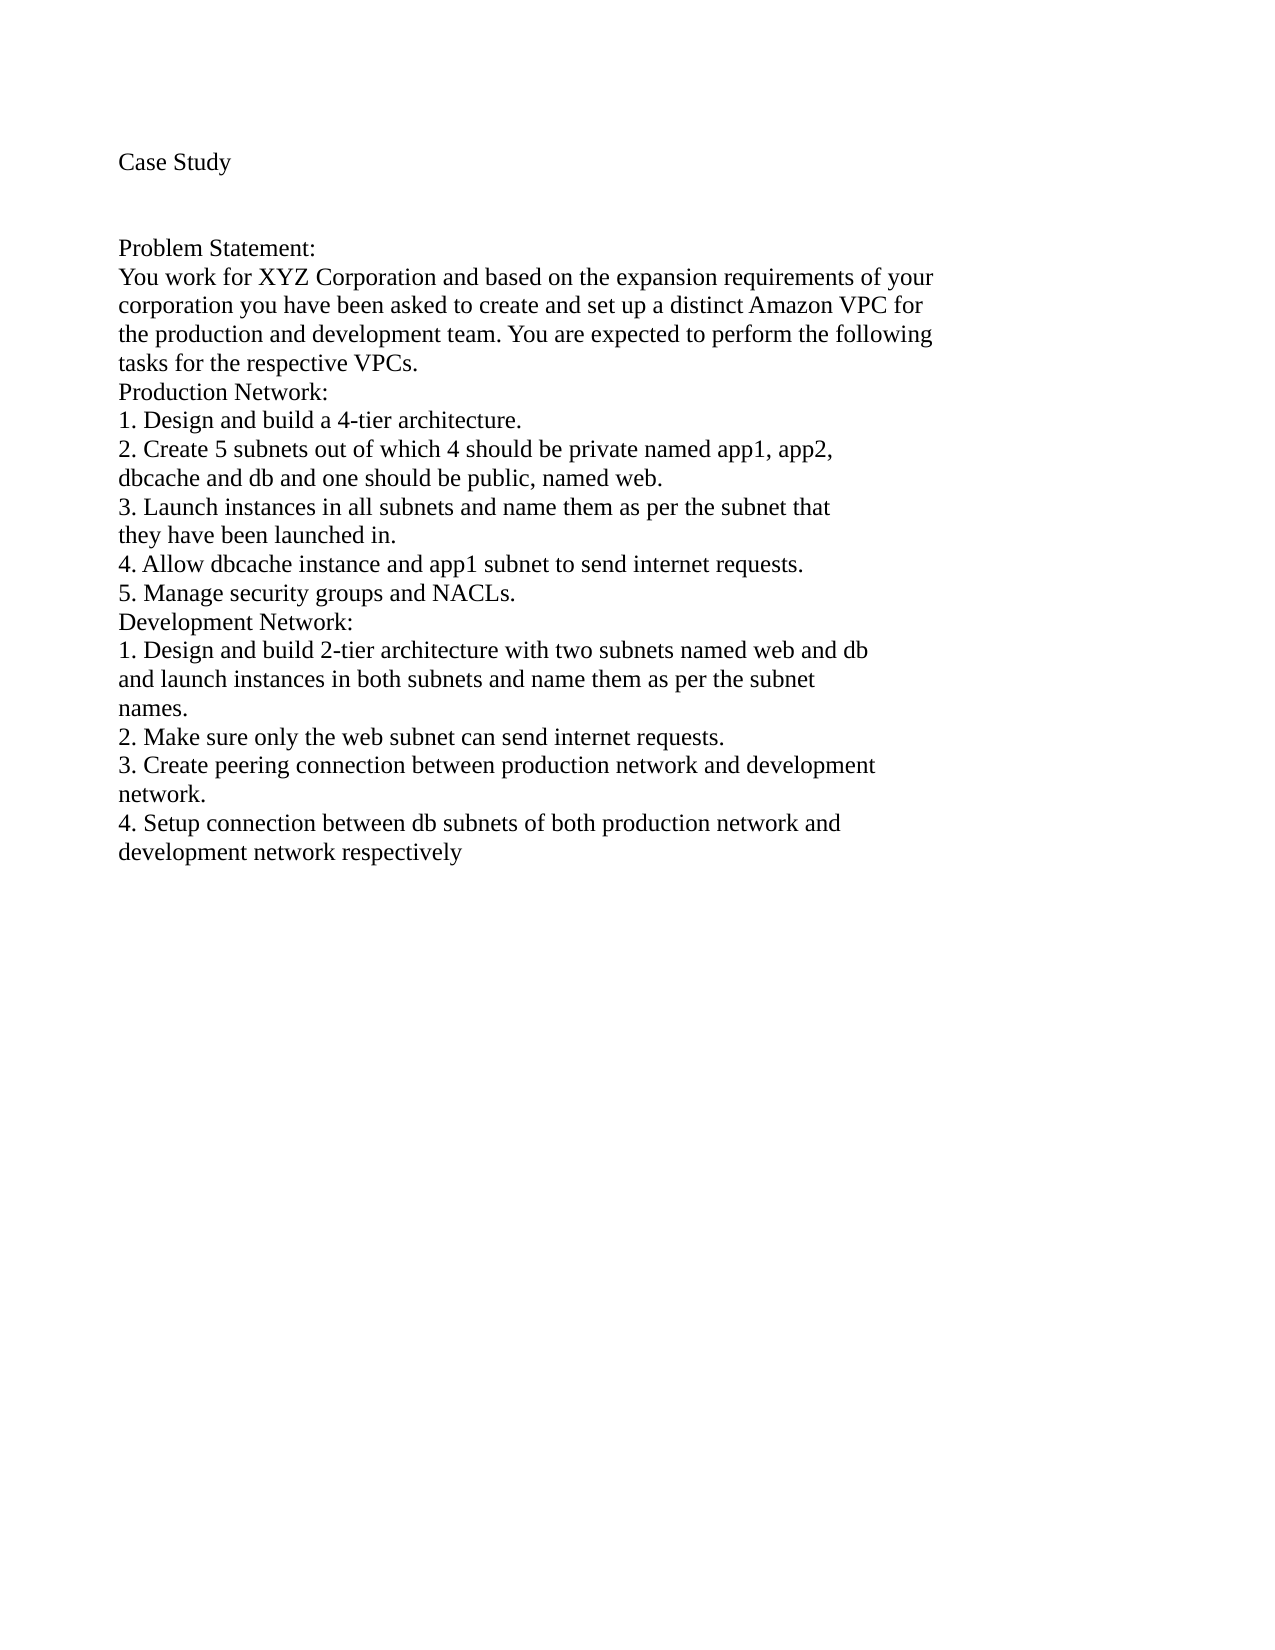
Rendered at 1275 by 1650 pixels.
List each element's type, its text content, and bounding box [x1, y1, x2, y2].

text 2. Create 5 subnets out of which 4 should be private named app1, app2, [118, 434, 1157, 463]
text dbcache and db and one should be public, named web. [118, 463, 1157, 492]
text development network respectively [118, 837, 1157, 866]
text the production and development team. You are expected to perform the following [118, 319, 1157, 348]
text corporation you have been asked to create and set up a distinct Amazon VPC for [118, 291, 1157, 319]
text they have been launched in. [118, 521, 1157, 549]
text Production Network: [118, 377, 1157, 406]
text 5. Manage security groups and NACLs. [118, 578, 1157, 607]
text names. [118, 693, 1157, 722]
text 1. Design and build 2-tier architecture with two subnets named web and db [118, 636, 1157, 664]
text network. [118, 779, 1157, 808]
text 4. Allow dbcache instance and app1 subnet to send internet requests. [118, 549, 1157, 578]
text You work for XYZ Corporation and based on the expansion requirements of your [118, 262, 1157, 291]
text 3. Create peering connection between production network and development [118, 751, 1157, 779]
text Problem Statement: [118, 233, 1157, 262]
text tasks for the respective VPCs. [118, 348, 1157, 377]
text Development Network: [118, 607, 1157, 636]
text 1. Design and build a 4-tier architecture. [118, 406, 1157, 434]
text and launch instances in both subnets and name them as per the subnet [118, 664, 1157, 693]
text 4. Setup connection between db subnets of both production network and [118, 808, 1157, 837]
text 2. Make sure only the web subnet can send internet requests. [118, 722, 1157, 751]
text 3. Launch instances in all subnets and name them as per the subnet that [118, 492, 1157, 521]
text Case Study [118, 147, 1157, 176]
